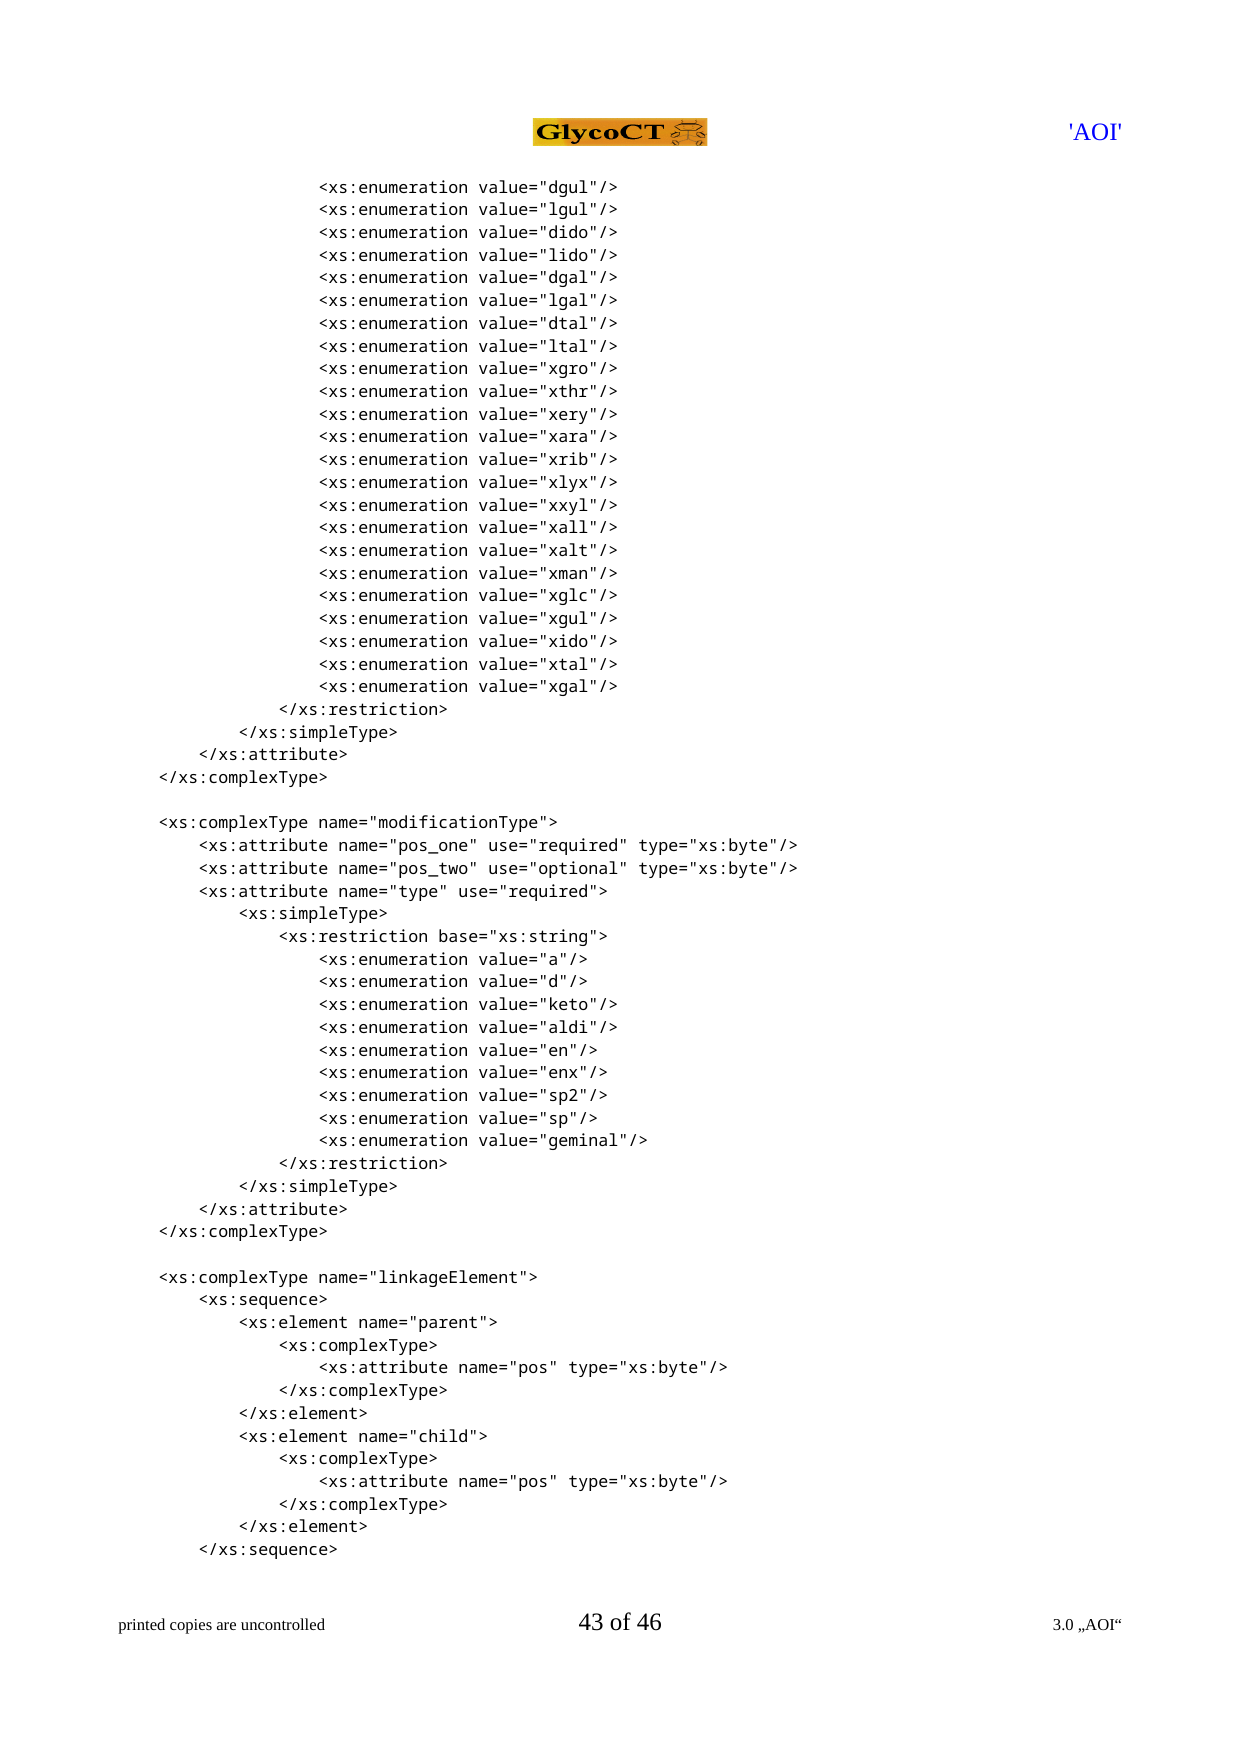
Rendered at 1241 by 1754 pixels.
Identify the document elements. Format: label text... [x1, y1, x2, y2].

text <xs:complexType> [118, 1333, 1122, 1356]
text </xs:attribute> [118, 743, 1122, 766]
text <xs:enumeration value="dgal"/> [118, 266, 1122, 289]
text </xs:simpleType> [118, 1174, 1122, 1197]
text <xs:enumeration value="lgul"/> [118, 198, 1122, 221]
text <xs:enumeration value="sp2"/> [118, 1084, 1122, 1106]
text <xs:sequence> [118, 1288, 1122, 1311]
text <xs:enumeration value="xery"/> [118, 402, 1122, 425]
text <xs:enumeration value="xido"/> [118, 629, 1122, 652]
text </xs:element> [118, 1515, 1122, 1538]
text <xs:enumeration value="xgal"/> [118, 675, 1122, 698]
text <xs:enumeration value="dgul"/> [118, 175, 1122, 198]
text <xs:enumeration value="xthr"/> [118, 380, 1122, 402]
text </xs:restriction> [118, 698, 1122, 720]
text </xs:complexType> [118, 1492, 1122, 1515]
text <xs:complexType name="linkageElement"> [118, 1265, 1122, 1288]
text <xs:enumeration value="d"/> [118, 970, 1122, 993]
text <xs:enumeration value="xlyx"/> [118, 471, 1122, 493]
text <xs:enumeration value="en"/> [118, 1038, 1122, 1061]
text <xs:attribute name="pos" type="xs:byte"/> [118, 1356, 1122, 1379]
text <xs:attribute name="type" use="required"> [118, 879, 1122, 902]
text <xs:enumeration value="geminal"/> [118, 1129, 1122, 1152]
text </xs:complexType> [118, 766, 1122, 788]
text </xs:simpleType> [118, 720, 1122, 743]
text </xs:element> [118, 1402, 1122, 1424]
text <xs:element name="parent"> [118, 1311, 1122, 1333]
text <xs:restriction base="xs:string"> [118, 925, 1122, 947]
text </xs:sequence> [118, 1538, 1122, 1561]
text <xs:enumeration value="xxyl"/> [118, 493, 1122, 516]
text <xs:enumeration value="dido"/> [118, 221, 1122, 243]
text <xs:attribute name="pos_one" use="required" type="xs:byte"/> [118, 834, 1122, 857]
text <xs:enumeration value="a"/> [118, 947, 1122, 970]
text <xs:complexType name="modificationType"> [118, 811, 1122, 834]
text </xs:complexType> [118, 1379, 1122, 1402]
text <xs:element name="child"> [118, 1424, 1122, 1447]
text <xs:enumeration value="xman"/> [118, 561, 1122, 584]
text <xs:complexType> [118, 1447, 1122, 1470]
text <xs:enumeration value="xgul"/> [118, 607, 1122, 629]
text <xs:enumeration value="xall"/> [118, 516, 1122, 539]
picture [532, 118, 708, 146]
text <xs:enumeration value="sp"/> [118, 1106, 1122, 1129]
text <xs:enumeration value="xrib"/> [118, 448, 1122, 471]
text <xs:simpleType> [118, 902, 1122, 925]
text <xs:enumeration value="lido"/> [118, 243, 1122, 266]
text <xs:enumeration value="xara"/> [118, 425, 1122, 448]
text <xs:attribute name="pos" type="xs:byte"/> [118, 1470, 1122, 1492]
text <xs:enumeration value="xglc"/> [118, 584, 1122, 607]
text <xs:enumeration value="xtal"/> [118, 652, 1122, 675]
text <xs:attribute name="pos_two" use="optional" type="xs:byte"/> [118, 857, 1122, 879]
text <xs:enumeration value="aldi"/> [118, 1016, 1122, 1038]
text <xs:enumeration value="dtal"/> [118, 312, 1122, 334]
text <xs:enumeration value="xgro"/> [118, 357, 1122, 380]
text <xs:enumeration value="xalt"/> [118, 539, 1122, 561]
text </xs:complexType> [118, 1220, 1122, 1243]
text <xs:enumeration value="enx"/> [118, 1061, 1122, 1084]
text <xs:enumeration value="keto"/> [118, 993, 1122, 1016]
text <xs:enumeration value="ltal"/> [118, 334, 1122, 357]
text <xs:enumeration value="lgal"/> [118, 289, 1122, 312]
text </xs:attribute> [118, 1197, 1122, 1220]
text </xs:restriction> [118, 1152, 1122, 1174]
